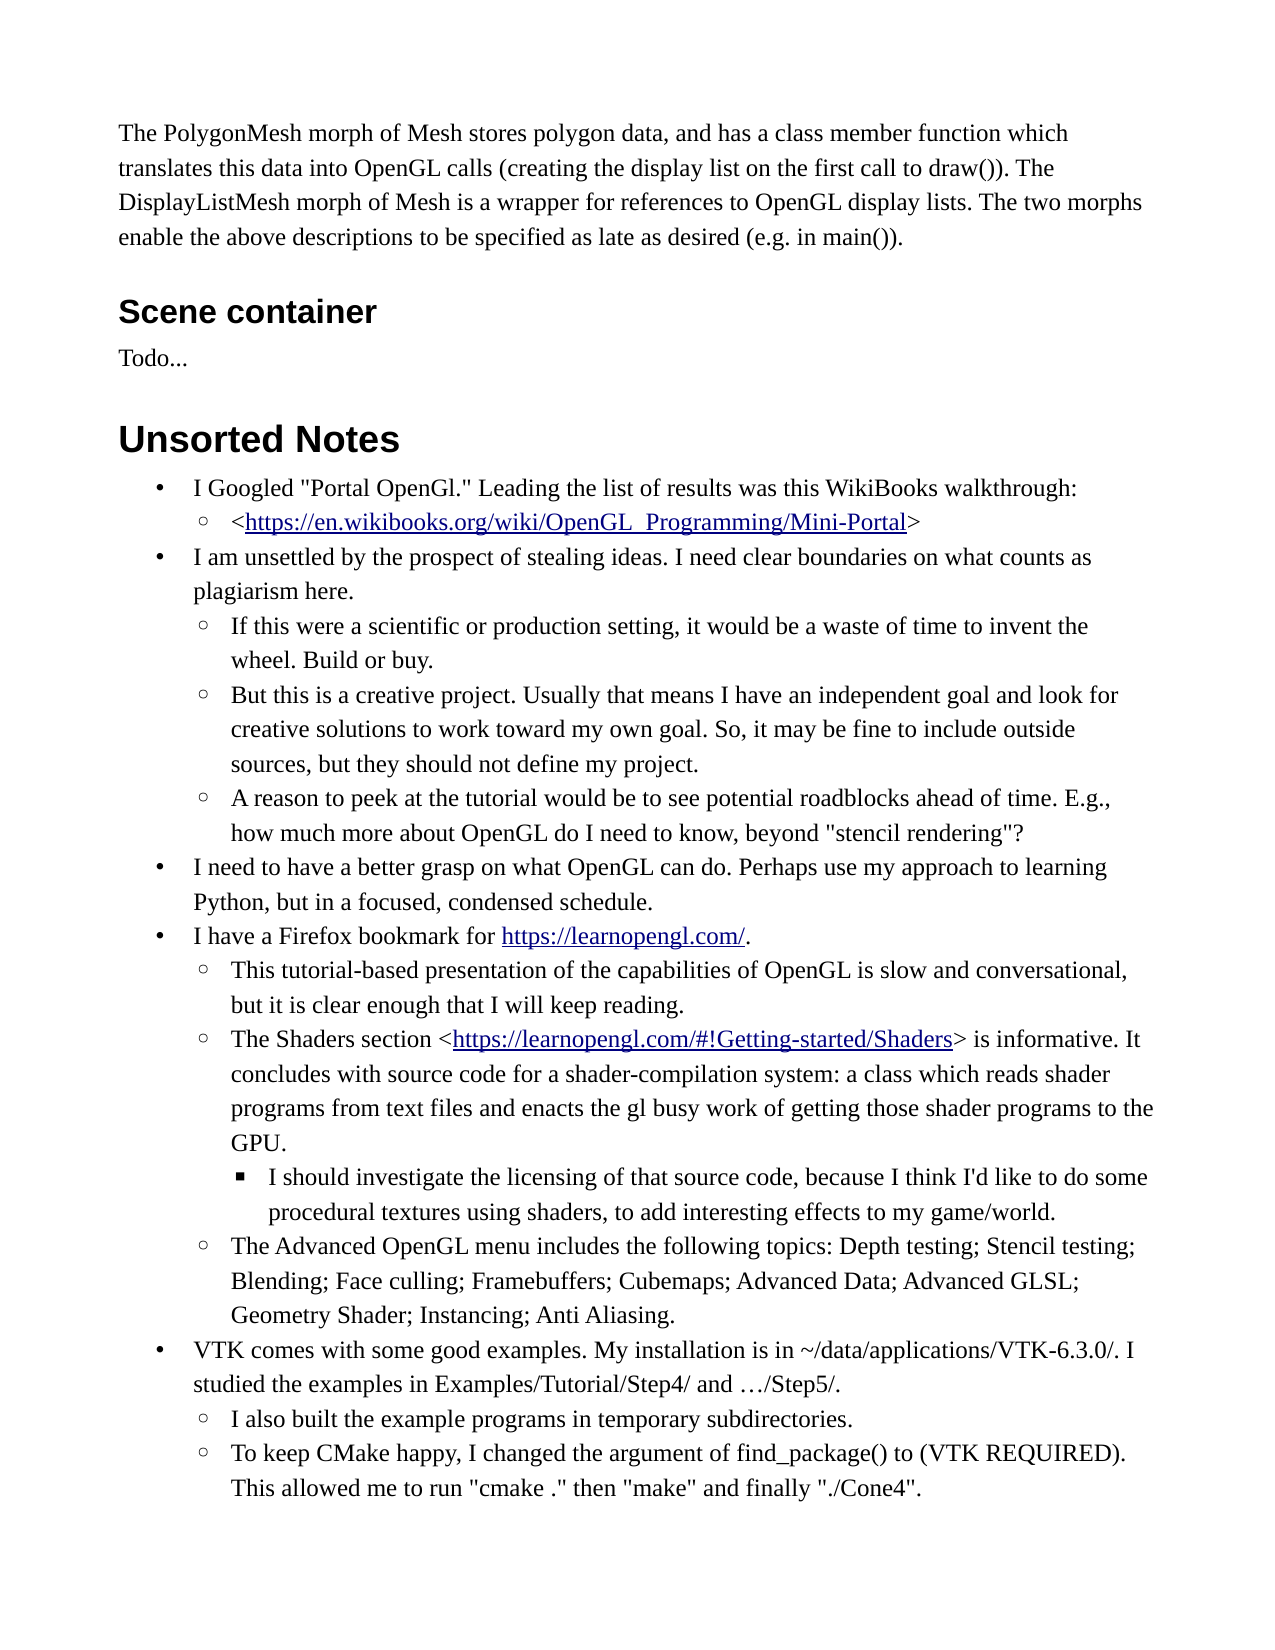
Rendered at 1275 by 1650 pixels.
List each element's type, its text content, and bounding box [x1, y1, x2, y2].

list If this were a scientific or production setting, it would be a waste of time to invent the wheel. Build or buy. [193, 611, 1157, 674]
list To keep CMake happy, I changed the argument of find_package() to (VTK REQUIRED). This allowed me to run "cmake ." then "make" and finally "./Cone4". [193, 1438, 1157, 1501]
list A reason to peek at the tutorial would be to see potential roadblocks ahead of time. E.g., how much more about OpenGL do I need to know, beyond "stencil rendering"? [193, 783, 1157, 846]
list I Googled "Portal OpenGl." Leading the list of results was this WikiBooks walkthrough: [156, 473, 1157, 502]
subtitle Scene container [118, 291, 1157, 330]
list I need to have a better grasp on what OpenGL can do. Perhaps use my approach to learning Python, but in a focused, condensed schedule. [156, 852, 1157, 915]
list <https://en.wikibooks.org/wiki/OpenGL_Programming/Mini-Portal> [193, 507, 1157, 536]
list The Shaders section <https://learnopengl.com/#!Getting-started/Shaders> is informative. It concludes with source code for a shader-compilation system: a class which reads shader programs from text files and enacts the gl busy work of getting those shader programs to the GPU. [193, 1024, 1157, 1157]
text The PolygonMesh morph of Mesh stores polygon data, and has a class member function which translates this data into OpenGL calls (creating the display list on the first call to draw()). The DisplayListMesh morph of Mesh is a wrapper for references to OpenGL display lists. The two morphs enable the above descriptions to be specified as late as desired (e.g. in main()). [118, 118, 1157, 250]
list I should investigate the licensing of that source code, because I think I'd like to do some procedural textures using shaders, to add interesting effects to my game/world. [231, 1162, 1157, 1226]
list VTK comes with some good examples. My installation is in ~/data/applications/VTK-6.3.0/. I studied the examples in Examples/Tutorial/Step4/ and …/Step5/. [156, 1335, 1157, 1398]
text Todo... [118, 343, 1157, 371]
list I also built the example programs in temporary subdirectories. [193, 1404, 1157, 1432]
list This tutorial-based presentation of the capabilities of OpenGL is slow and conversational, but it is clear enough that I will keep reading. [193, 956, 1157, 1019]
list The Advanced OpenGL menu includes the following topics: Depth testing; Stencil testing; Blending; Face culling; Framebuffers; Cubemaps; Advanced Data; Advanced GLSL; Geometry Shader; Instancing; Anti Aliasing. [193, 1231, 1157, 1329]
list I am unsettled by the prospect of stealing ideas. I need clear boundaries on what counts as plagiarism here. [156, 542, 1157, 605]
list But this is a creative project. Usually that means I have an independent goal and look for creative solutions to work toward my own goal. So, it may be fine to include outside sources, but they should not define my project. [193, 680, 1157, 777]
list I have a Firefox bookmark for https://learnopengl.com/. [156, 921, 1157, 950]
subtitle Unsorted Notes [118, 417, 1157, 460]
